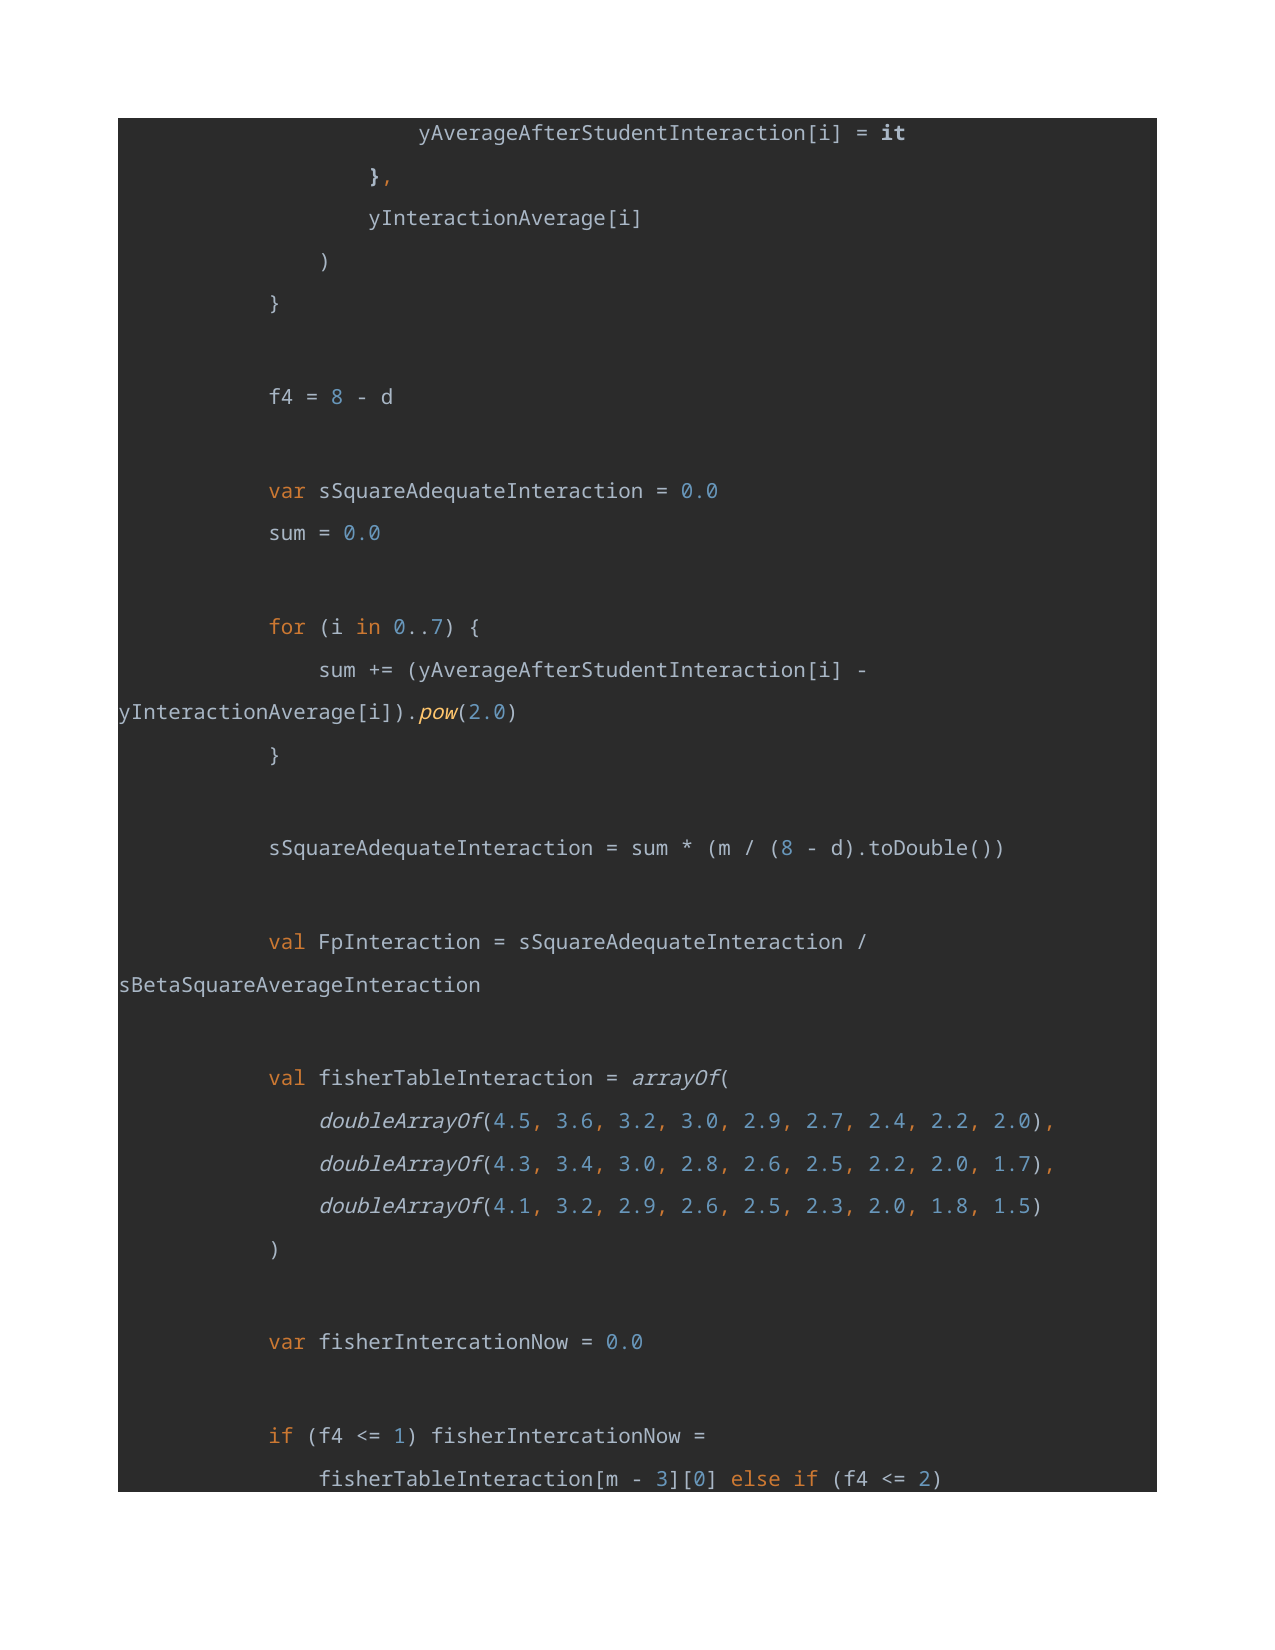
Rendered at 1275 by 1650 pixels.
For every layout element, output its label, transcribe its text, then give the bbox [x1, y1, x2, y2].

text yAverageAfterStudentInteraction[i] = it }, yInteractionAverage[i] ) } f4 = 8 - d var sSquareAdequateInteraction = 0.0 sum = 0.0 for (i in 0..7) { sum += (yAverageAfterStudentInteraction[i] - yInteractionAverage[i]).pow(2.0) } sSquareAdequateInteraction = sum * (m / (8 - d).toDouble()) val FpInteraction = sSquareAdequateInteraction / sBetaSquareAverageInteraction val fisherTableInteraction = arrayOf( doubleArrayOf(4.5, 3.6, 3.2, 3.0, 2.9, 2.7, 2.4, 2.2, 2.0), doubleArrayOf(4.3, 3.4, 3.0, 2.8, 2.6, 2.5, 2.2, 2.0, 1.7), doubleArrayOf(4.1, 3.2, 2.9, 2.6, 2.5, 2.3, 2.0, 1.8, 1.5) ) var fisherIntercationNow = 0.0 if (f4 <= 1) fisherIntercationNow = fisherTableInteraction[m - 3][0] else if (f4 <= 2) [118, 118, 1157, 1492]
